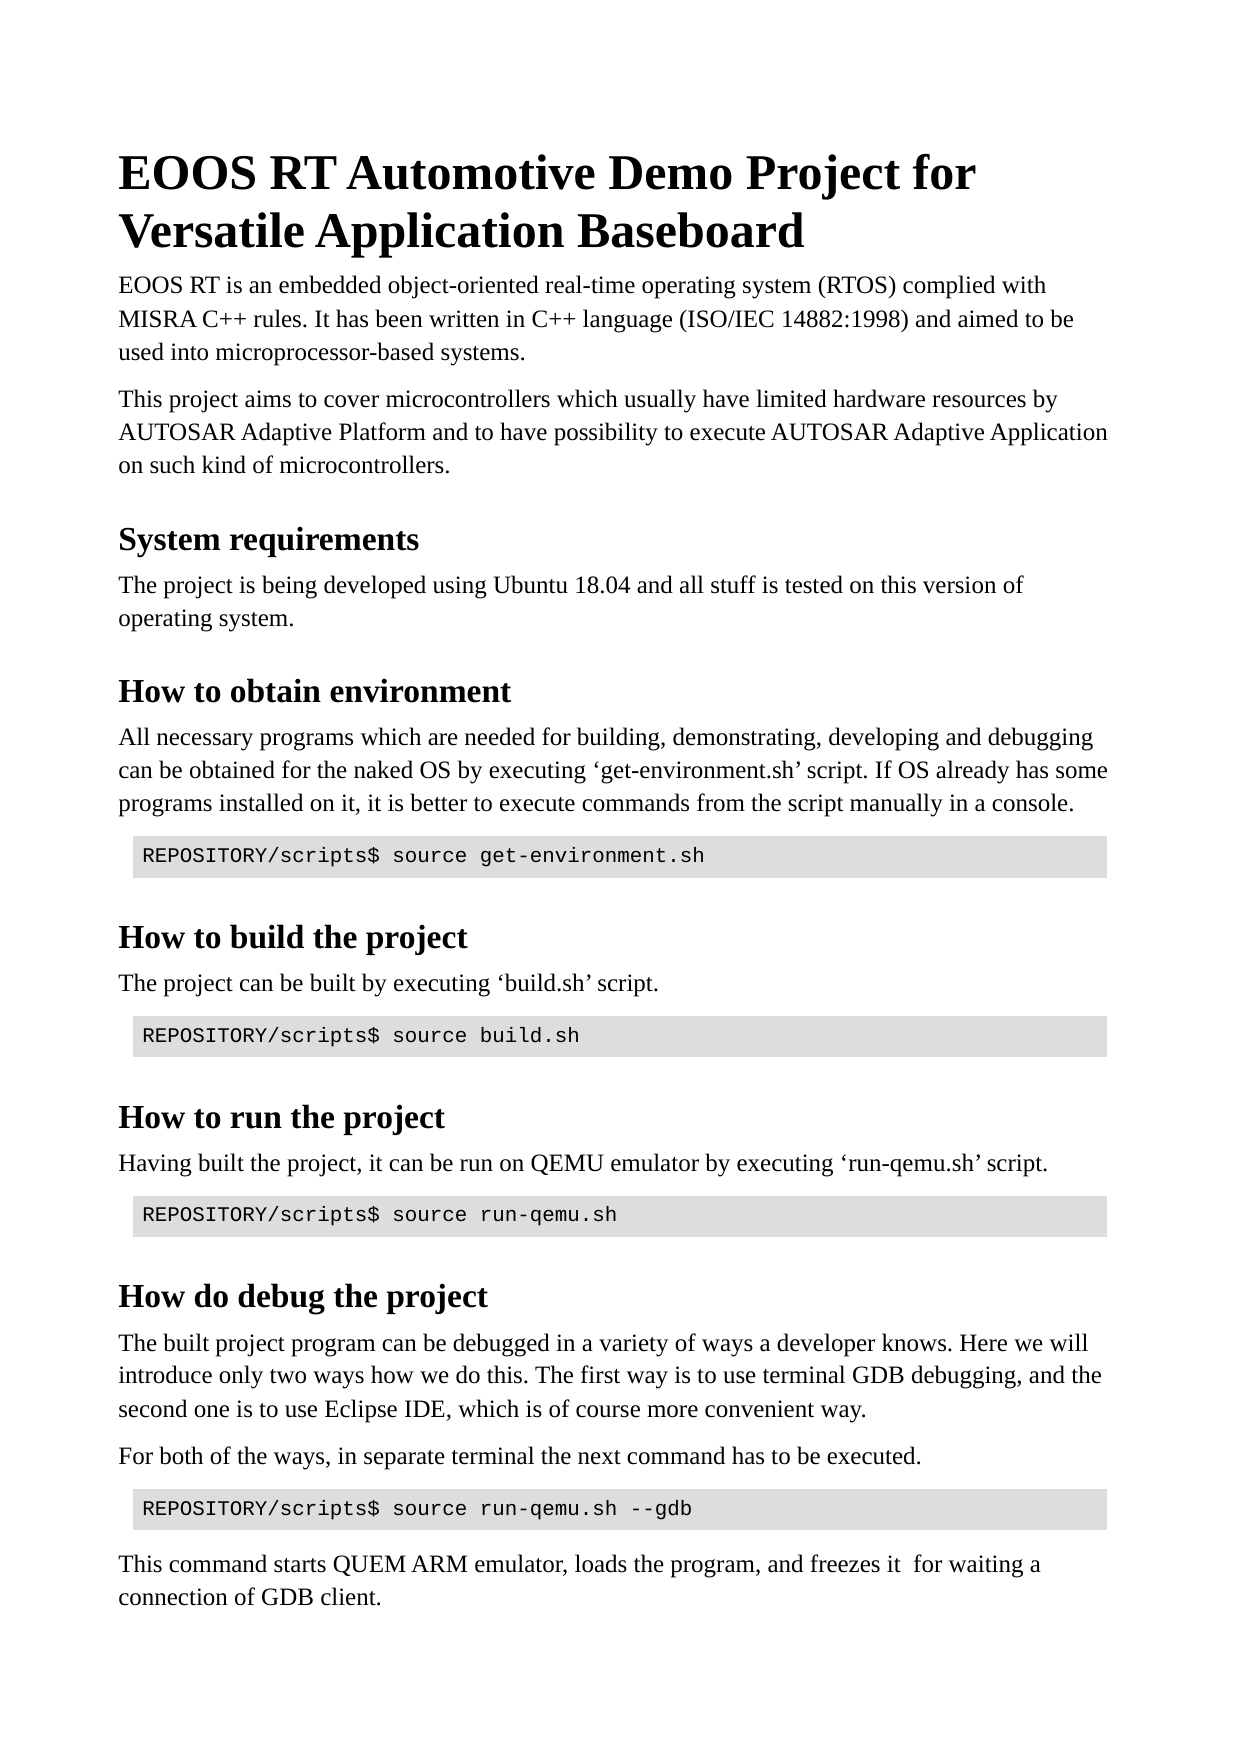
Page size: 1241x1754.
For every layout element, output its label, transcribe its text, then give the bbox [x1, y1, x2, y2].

subtitle How to build the project [118, 917, 1122, 956]
text This command starts QUEM ARM emulator, loads the program, and freezes it for waiting a connection of GDB client. [118, 1549, 1122, 1611]
text REPOSITORY/scripts$ source build.sh [133, 1016, 1107, 1057]
text REPOSITORY/scripts$ source run-qemu.sh [133, 1196, 1107, 1237]
text REPOSITORY/scripts$ source get-environment.sh [133, 836, 1107, 878]
text REPOSITORY/scripts$ source run-qemu.sh --gdb [133, 1489, 1107, 1530]
text The project can be built by executing ‘build.sh’ script. [118, 968, 1122, 997]
text All necessary programs which are needed for building, demonstrating, developing and debugging can be obtained for the naked OS by executing ‘get-environment.sh’ script. If OS already has some programs installed on it, it is better to execute commands from the script manually in a console. [118, 722, 1122, 817]
subtitle How do debug the project [118, 1276, 1122, 1315]
text For both of the ways, in separate terminal the next command has to be executed. [118, 1441, 1122, 1470]
subtitle EOOS RT Automotive Demo Project for Versatile Application Baseboard [118, 143, 1122, 258]
subtitle System requirements [118, 519, 1122, 557]
text Having built the project, it can be run on QEMU emulator by executing ‘run-qemu.sh’ script. [118, 1148, 1122, 1177]
subtitle How to run the project [118, 1097, 1122, 1135]
text This project aims to cover microcontrollers which usually have limited hardware resources by AUTOSAR Adaptive Platform and to have possibility to execute AUTOSAR Adaptive Application on such kind of microcontrollers. [118, 384, 1122, 479]
text The project is being developed using Ubuntu 18.04 and all stuff is tested on this version of operating system. [118, 570, 1122, 632]
text The built project program can be debugged in a variety of ways a developer knows. Here we will introduce only two ways how we do this. The first way is to use terminal GDB debugging, and the second one is to use Eclipse IDE, which is of course more convenient way. [118, 1328, 1122, 1422]
text EOOS RT is an embedded object-oriented real-time operating system (RTOS) complied with MISRA C++ rules. It has been written in C++ language (ISO/IEC 14882:1998) and aimed to be used into microprocessor-based systems. [118, 271, 1122, 365]
subtitle How to obtain environment [118, 671, 1122, 710]
